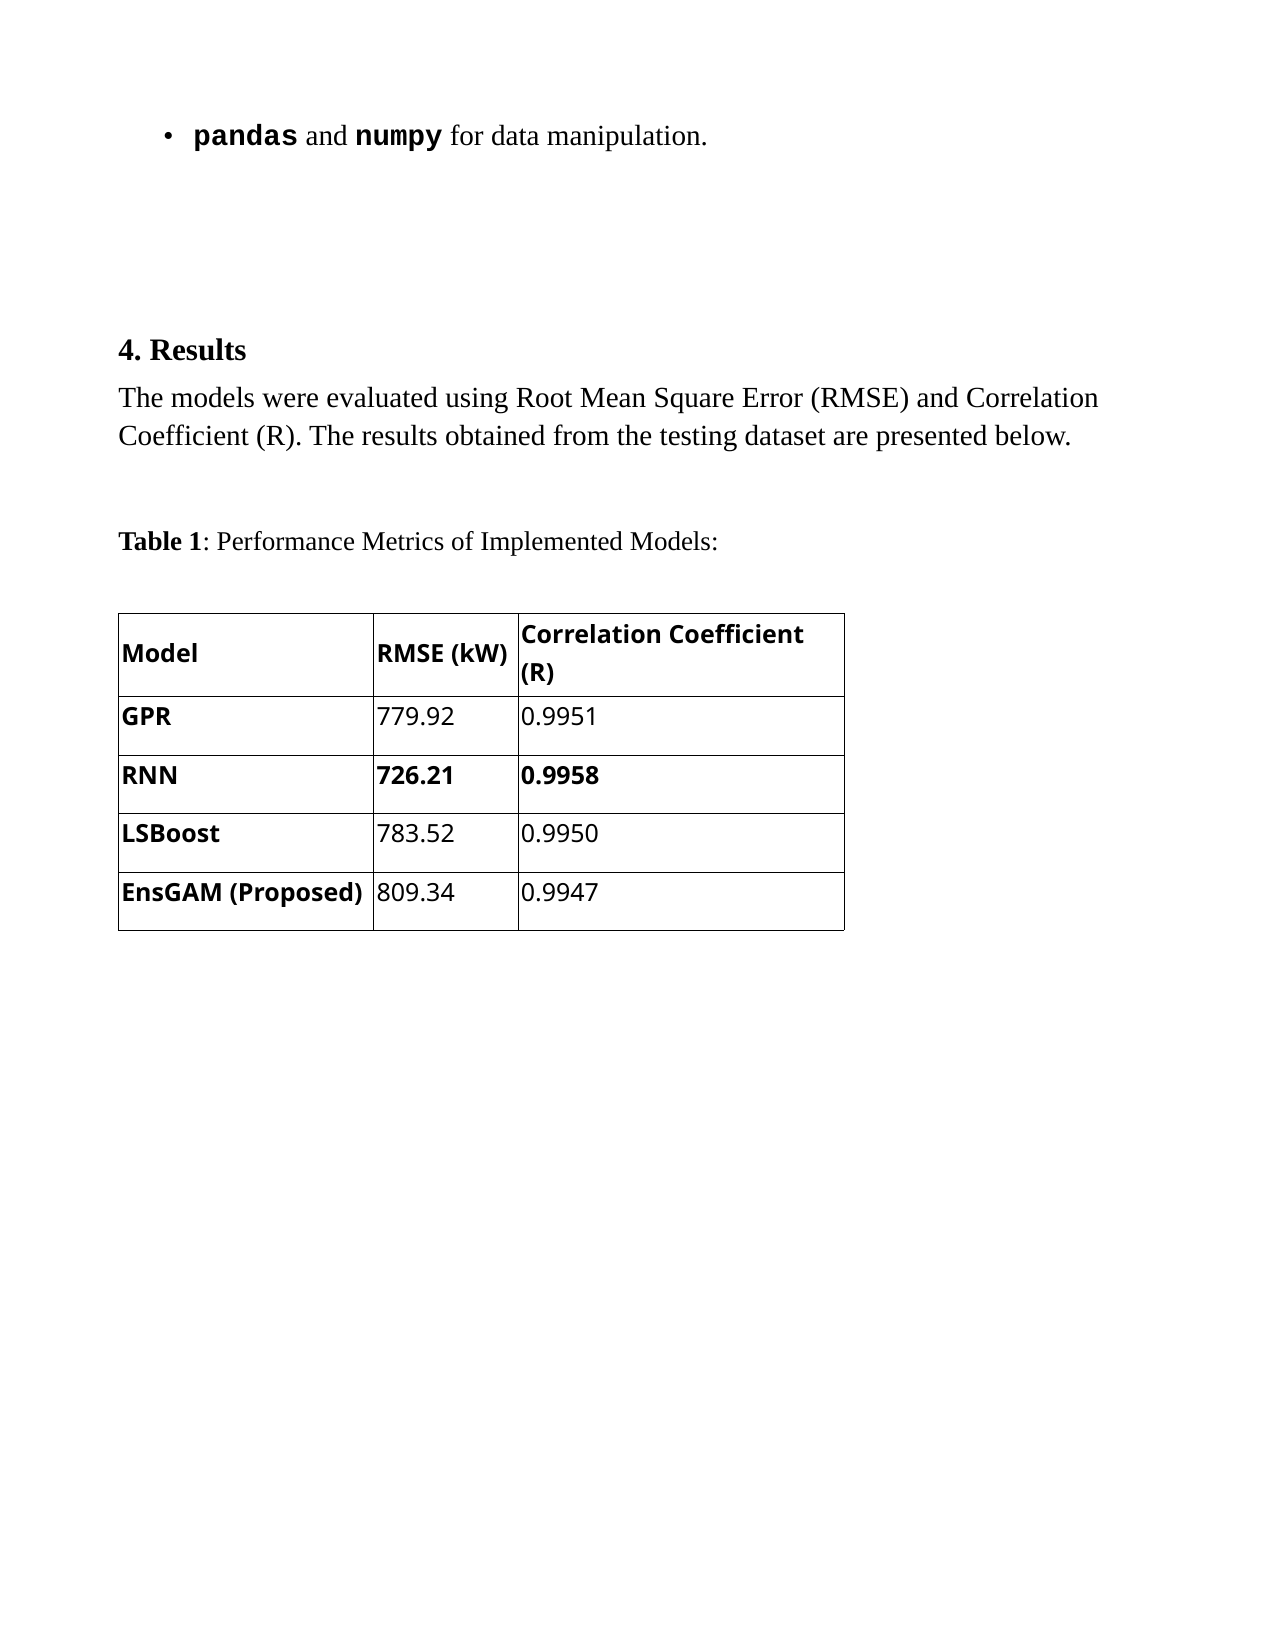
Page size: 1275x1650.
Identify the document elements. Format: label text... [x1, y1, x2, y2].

table_header Model [119, 614, 373, 696]
table_cell 783.52 [374, 814, 518, 872]
table_header RMSE (kW) [374, 614, 518, 696]
table_cell 0.9947 [519, 873, 844, 930]
list pandas and numpy for data manipulation. [164, 118, 1157, 154]
table_cell 726.21 [374, 756, 518, 813]
table_cell 779.92 [374, 697, 518, 754]
table_cell RNN [119, 756, 373, 813]
table_header Correlation Coefficient (R) [519, 614, 844, 696]
subtitle 4. Results [118, 331, 1157, 367]
table_cell 809.34 [374, 873, 518, 930]
table_cell 0.9958 [519, 756, 844, 813]
table_cell EnsGAM (Proposed) [119, 873, 373, 930]
table_cell LSBoost [119, 814, 373, 872]
text The models were evaluated using Root Mean Square Error (RMSE) and Correlation Coefficient (R). The results obtained from the testing dataset are presented below. [118, 380, 1157, 452]
table_cell 0.9950 [519, 814, 844, 872]
table_cell 0.9951 [519, 697, 844, 754]
table_cell GPR [119, 697, 373, 754]
text Table 1: Performance Metrics of Implemented Models: [118, 525, 1157, 556]
